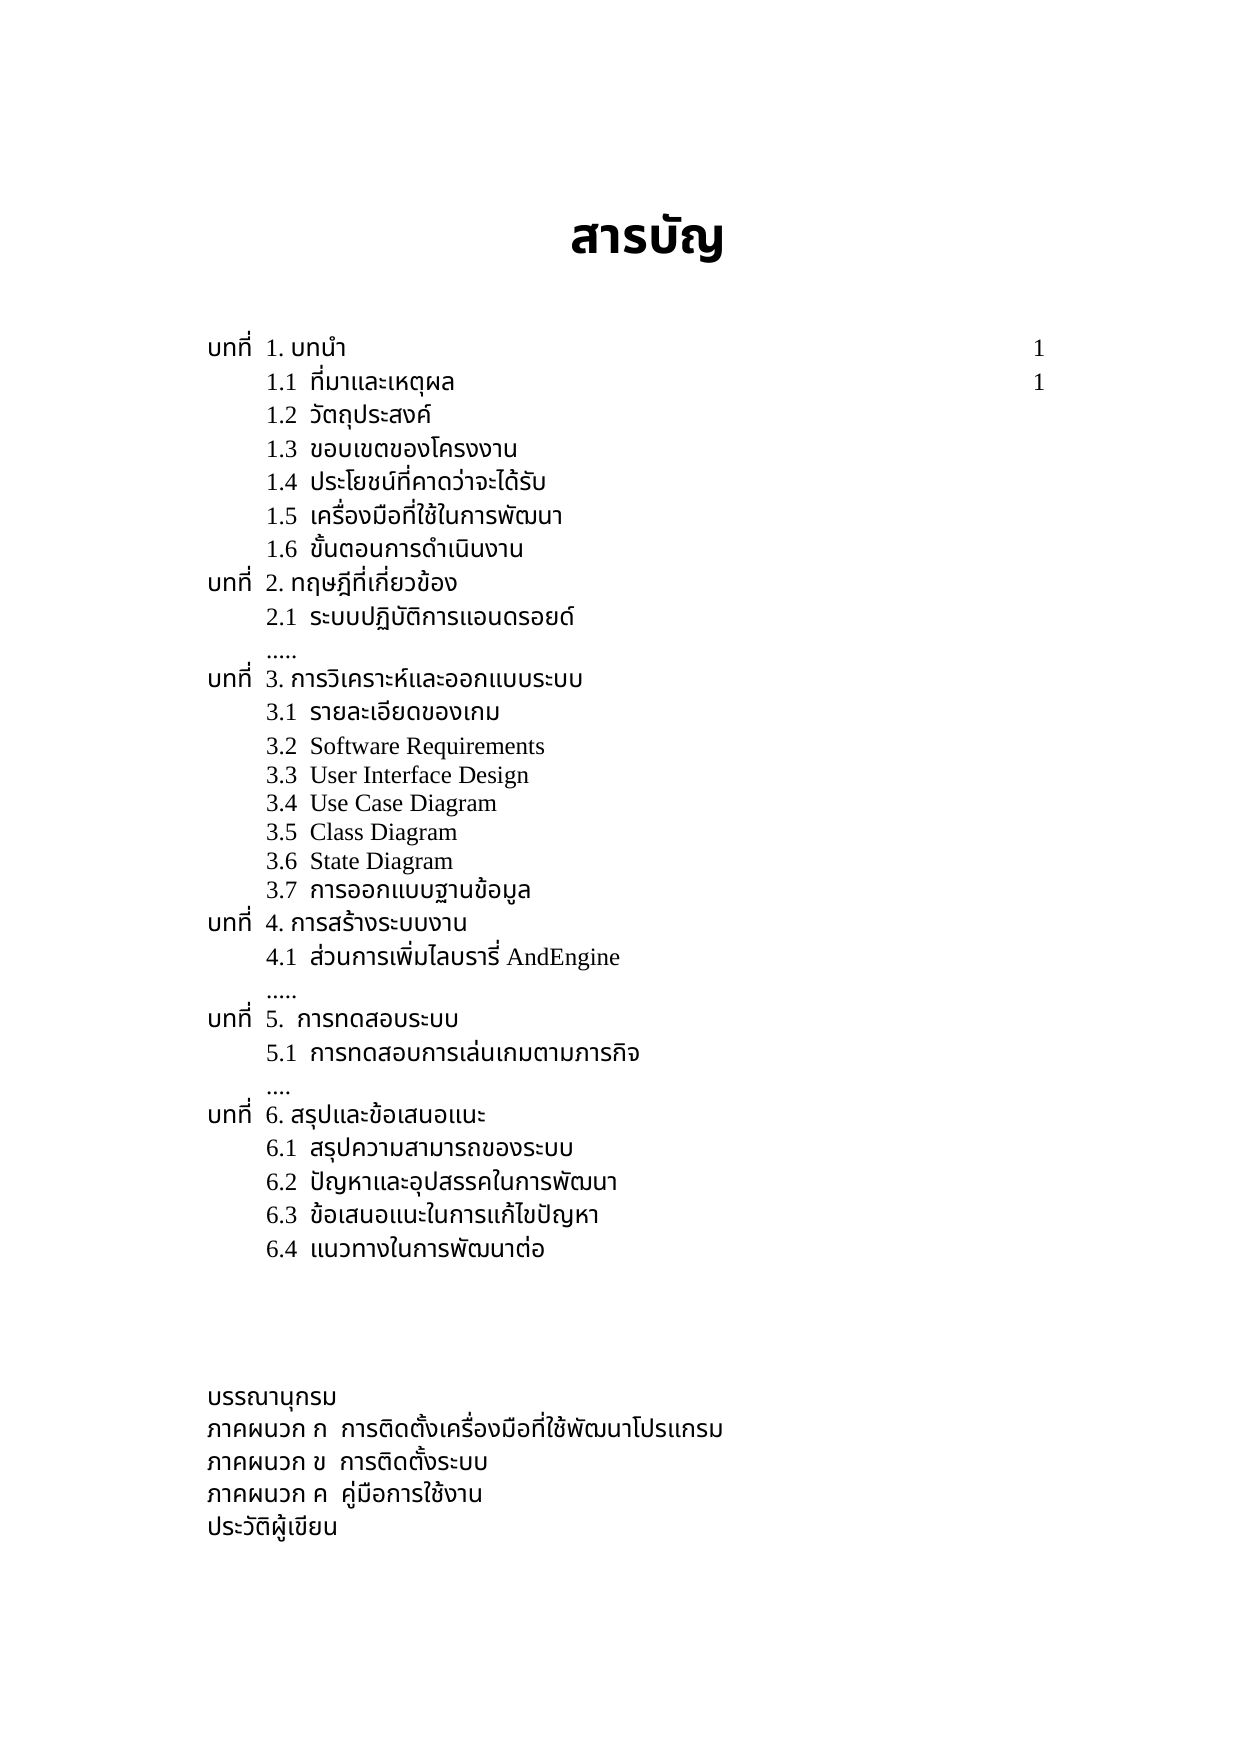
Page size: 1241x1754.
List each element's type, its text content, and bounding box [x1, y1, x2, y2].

table_cell [1004, 602, 1074, 635]
table_cell 2.1 ระบบปฏิบัติการแอนดรอยด์ [196, 602, 1004, 635]
table_cell [1004, 568, 1074, 602]
table_cell [1004, 1448, 1074, 1481]
table_cell 3.7 การออกแบบฐานข้อมูล [196, 875, 1004, 908]
table_cell 1.2 วัตถุประสงค์ [196, 400, 1004, 434]
table_cell ภาคผนวก ก การติดตั้งเครื่องมือที่ใช้พัฒนาโปรแกรม [196, 1415, 1004, 1448]
table_cell บทที่ 4. การสร้างระบบงาน [196, 908, 1004, 942]
table_cell [1004, 1100, 1074, 1133]
table_cell [1004, 468, 1074, 501]
table_cell [1004, 400, 1074, 434]
table_cell [1004, 1481, 1074, 1513]
table_cell [1004, 942, 1074, 975]
table_cell [1004, 1038, 1074, 1071]
table_header บทที่ 1. บทนำ [196, 333, 1004, 367]
table_cell บทที่ 2. ทฤษฎีที่เกี่ยวข้อง [196, 568, 1004, 602]
table_cell 3.4 Use Case Diagram [196, 789, 1004, 817]
table_cell 1.1 ที่มาและเหตุผล [196, 367, 1004, 400]
table_cell บทที่ 5. การทดสอบระบบ [196, 1004, 1004, 1038]
table_cell ..... [196, 635, 1004, 664]
table_cell [1004, 1268, 1074, 1296]
table_cell บทที่ 6. สรุปและข้อเสนอแนะ [196, 1100, 1004, 1133]
table_cell 1.3 ขอบเขตของโครงงาน [196, 434, 1004, 467]
table_cell 3.5 Class Diagram [196, 817, 1004, 846]
table_cell .... [196, 1071, 1004, 1100]
table_cell 3.3 User Interface Design [196, 760, 1004, 788]
table_cell 1.6 ขั้นตอนการดำเนินงาน [196, 535, 1004, 568]
table_cell [1004, 434, 1074, 467]
table_cell [1004, 1383, 1074, 1415]
table_cell บรรณานุกรม [196, 1383, 1004, 1415]
table_cell [1004, 789, 1074, 817]
table_cell [1004, 698, 1074, 731]
table_cell 5.1 การทดสอบการเล่นเกมตามภารกิจ [196, 1038, 1004, 1071]
table_cell 3.6 State Diagram [196, 846, 1004, 875]
table_cell [1004, 1325, 1074, 1354]
table_cell [1004, 817, 1074, 846]
table_cell ภาคผนวก ค คู่มือการใช้งาน [196, 1481, 1004, 1513]
table_cell [1004, 875, 1074, 908]
table_cell [1004, 975, 1074, 1004]
table_cell [1004, 1004, 1074, 1038]
table_cell [196, 1296, 1004, 1325]
table_cell 1.5 เครื่องมือที่ใช้ในการพัฒนา [196, 501, 1004, 534]
table_header 1 [1004, 333, 1074, 367]
table_cell บทที่ 3. การวิเคราะห์และออกแบบระบบ [196, 664, 1004, 697]
table_cell [196, 1354, 1004, 1383]
table_cell [196, 1325, 1004, 1354]
table_cell 3.2 Software Requirements [196, 731, 1004, 760]
table_cell 1.4 ประโยชน์ที่คาดว่าจะได้รับ [196, 468, 1004, 501]
table_cell 3.1 รายละเอียดของเกม [196, 698, 1004, 731]
table_cell [1004, 501, 1074, 534]
table_cell 6.1 สรุปความสามารถของระบบ 6.2 ปัญหาและอุปสรรคในการพัฒนา 6.3 ข้อเสนอแนะในการแก้ไขปัญหา 6.4 แนวทางในการพัฒนาต่อ [196, 1134, 1004, 1268]
table_cell [1004, 635, 1074, 664]
table_cell [1004, 1354, 1074, 1383]
table_cell 1 [1004, 367, 1074, 400]
table_cell ภาคผนวก ข การติดตั้งระบบ [196, 1448, 1004, 1481]
table_cell [1004, 1296, 1074, 1325]
table_cell ประวัติผู้เขียน [196, 1513, 1004, 1546]
table_cell [1004, 664, 1074, 697]
table_cell [1004, 731, 1074, 760]
table_cell [1004, 760, 1074, 788]
table_cell [1004, 535, 1074, 568]
table_cell [1004, 846, 1074, 875]
table_cell [196, 1268, 1004, 1296]
table_cell [1004, 1134, 1074, 1268]
table_cell [1004, 1071, 1074, 1100]
table_cell [1004, 1415, 1074, 1448]
table_cell [1004, 908, 1074, 942]
table_cell [1004, 1513, 1074, 1546]
table_cell 4.1 ส่วนการเพิ่มไลบรารี่ AndEngine [196, 942, 1004, 975]
table_cell ..... [196, 975, 1004, 1004]
title สารบัญ [207, 209, 1090, 274]
